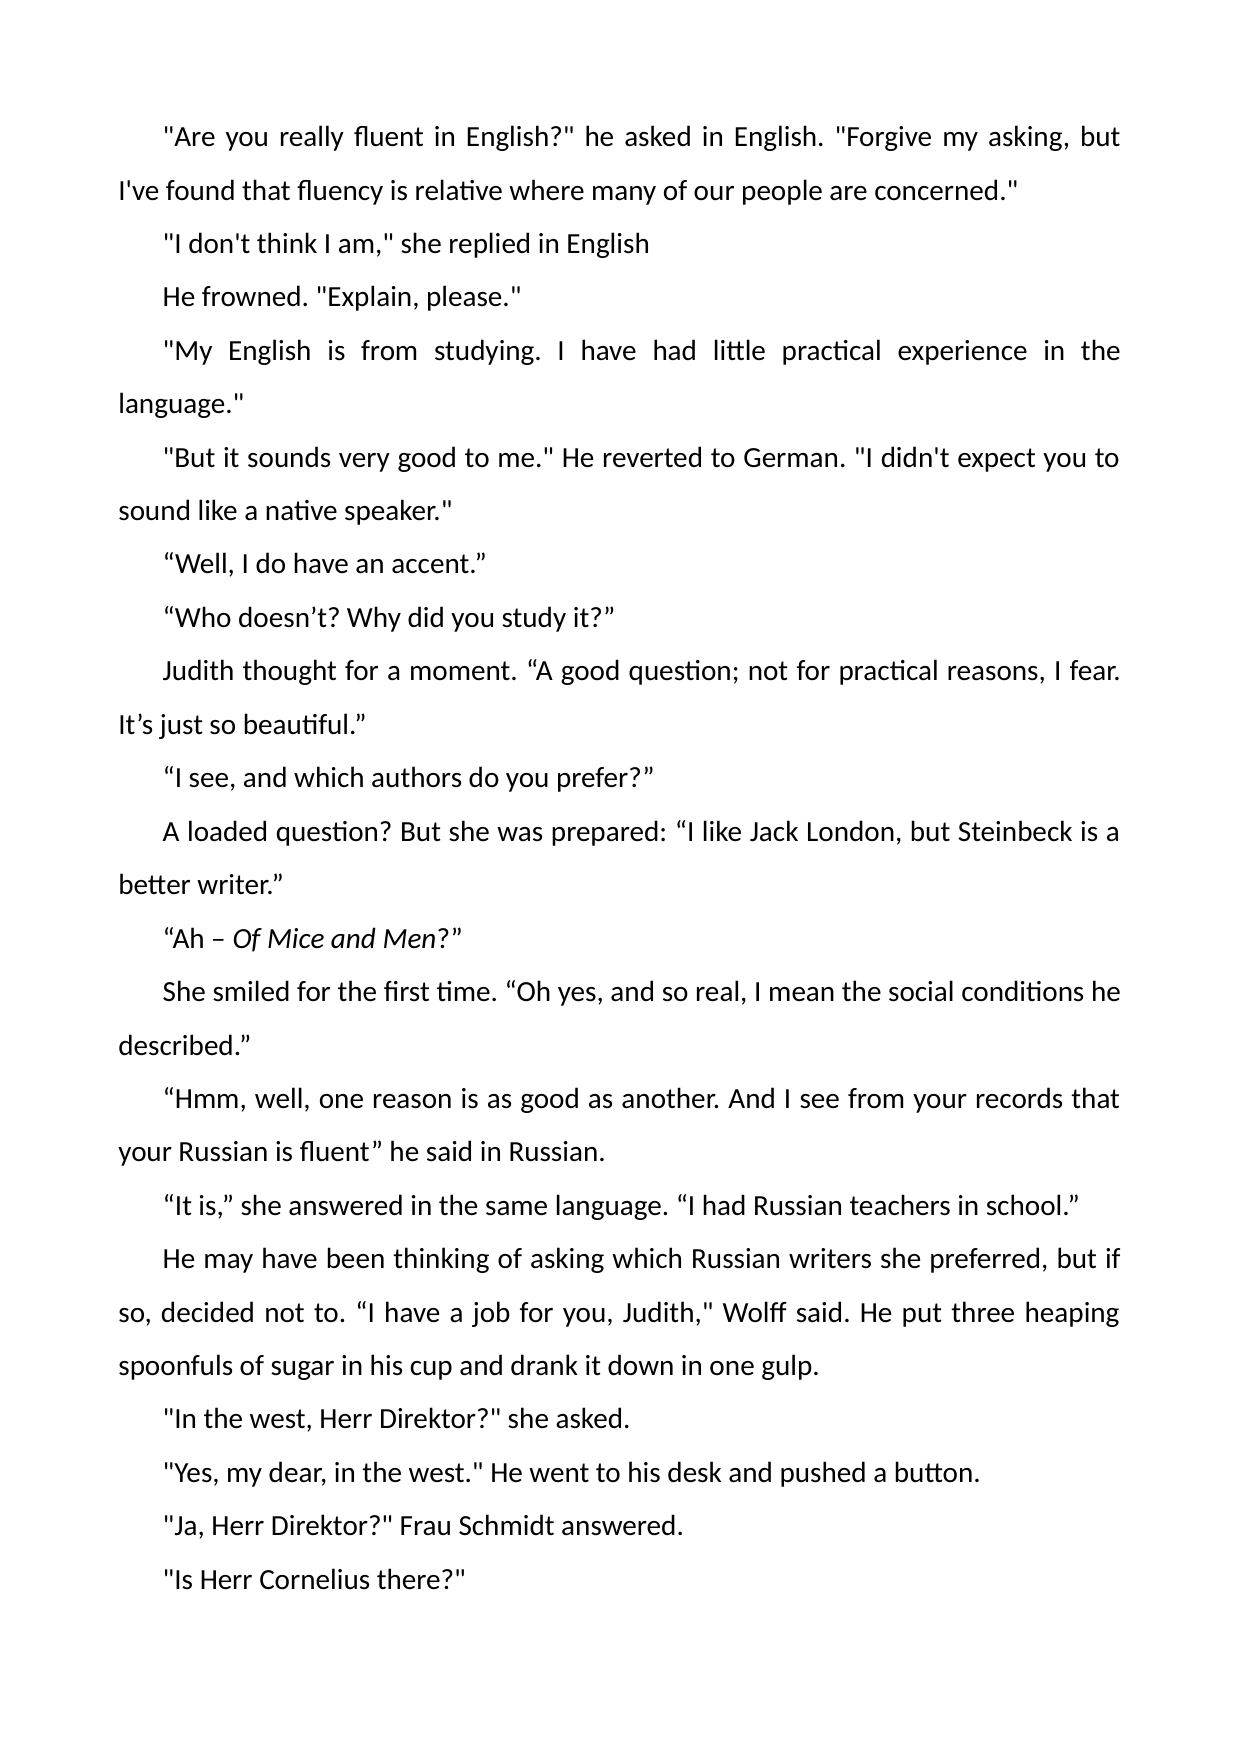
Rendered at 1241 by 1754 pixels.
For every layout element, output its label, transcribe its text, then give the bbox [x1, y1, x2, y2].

text "Ja, Herr Direktor?" Frau Schmidt answered. [118, 1507, 1122, 1543]
text “Who doesn’t? Why did you study it?” [118, 599, 1122, 635]
text He may have been thinking of asking which Russian writers she preferred, but if so, decided not to. “I have a job for you, Judith," Wolff said. He put three heaping spoonfuls of sugar in his cup and drank it down in one gulp. [118, 1240, 1122, 1383]
text "Are you really fluent in English?" he asked in English. "Forgive my asking, but I've found that fluency is relative where many of our people are concerned." [118, 118, 1122, 207]
text “Well, I do have an accent.” [118, 546, 1122, 581]
text "In the west, Herr Direktor?" she asked. [118, 1401, 1122, 1436]
text "Is Herr Cornelius there?" [118, 1561, 1122, 1597]
text A loaded question? But she was prepared: “I like Jack London, but Steinbeck is a better writer.” [118, 813, 1122, 902]
text “Hmm, well, one reason is as good as another. And I see from your records that your Russian is fluent” he said in Russian. [118, 1080, 1122, 1169]
text "But it sounds very good to me." He reverted to German. "I didn't expect you to sound like a native speaker." [118, 439, 1122, 528]
text “I see, and which authors do you prefer?” [118, 759, 1122, 795]
text “It is,” she answered in the same language. “I had Russian teachers in school.” [118, 1187, 1122, 1222]
text She smiled for the first time. “Oh yes, and so real, I mean the social conditions he described.” [118, 973, 1122, 1062]
text Judith thought for a moment. “A good question; not for practical reasons, I fear. It’s just so beautiful.” [118, 652, 1122, 742]
text "Yes, my dear, in the west." He went to his desk and pushed a button. [118, 1454, 1122, 1490]
text He frowned. "Explain, please." [118, 278, 1122, 314]
text “Ah – Of Mice and Men?” [118, 920, 1122, 955]
text "My English is from studying. I have had little practical experience in the language." [118, 332, 1122, 421]
text "I don't think I am," she replied in English [118, 225, 1122, 261]
